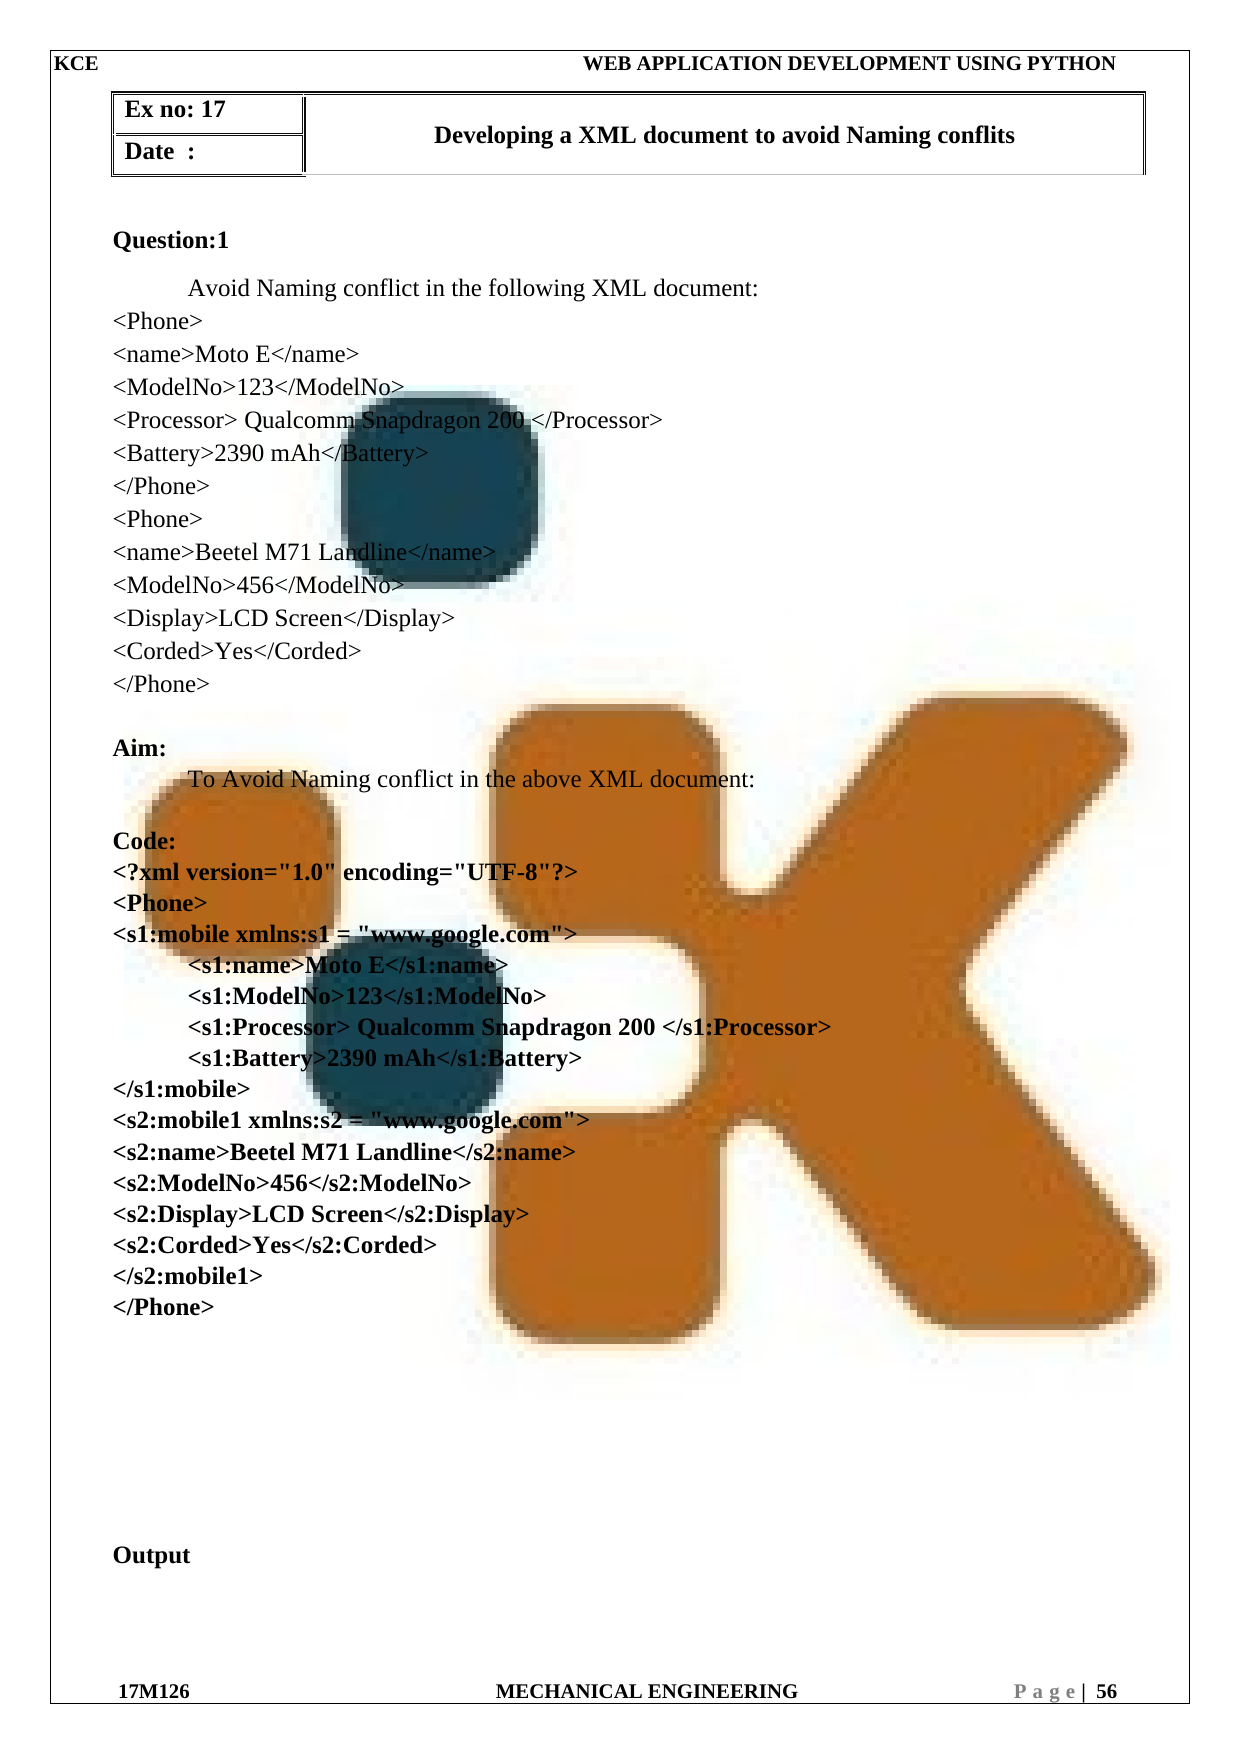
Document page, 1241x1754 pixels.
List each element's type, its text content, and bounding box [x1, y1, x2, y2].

text <s1:Processor> Qualcomm Snapdragon 200 </s1:Processor> [112, 1012, 1181, 1041]
text <?xml version="1.0" encoding="UTF-8"?> [112, 857, 1181, 886]
text <s2:Corded>Yes</s2:Corded> [112, 1230, 1181, 1258]
text <s2:ModelNo>456</s2:ModelNo> [112, 1168, 1181, 1196]
text </s1:mobile> [112, 1074, 1181, 1103]
text <s2:name>Beetel M71 Landline</s2:name> [112, 1137, 1181, 1165]
text Avoid Naming conflict in the following XML document: <Phone> <name>Moto E</name> <ModelNo>123</ModelNo> <Processor> Qualcomm Snapdragon 200 </Processor> <Battery>2390 mAh</Battery> </Phone> <Phone> <name>Beetel M71 Landline</name> <ModelNo>456</ModelNo> <Display>LCD Screen</Display> <Corded>Yes</Corded> </Phone> [112, 273, 1181, 698]
text <s2:mobile1 xmlns:s2 = "www.google.com"> [112, 1106, 1181, 1134]
text <s1:name>Moto E</s1:name> [112, 950, 1181, 979]
picture [124, 793, 1170, 826]
table_header Ex no: 17 [114, 93, 304, 133]
text To Avoid Naming conflict in the above XML document: [112, 764, 1181, 793]
text </Phone> [112, 1292, 1181, 1321]
picture [124, 1321, 1170, 1399]
text Code: [112, 826, 1181, 855]
text <Phone> [112, 888, 1181, 917]
text Aim: [112, 733, 1181, 762]
text <s1:Battery>2390 mAh</s1:Battery> [112, 1043, 1181, 1072]
text Output [112, 1540, 1181, 1569]
text Question:1 [112, 225, 1181, 254]
text <s2:Display>LCD Screen</s2:Display> [112, 1199, 1181, 1227]
table_cell Date : [113, 133, 304, 174]
table_header Developing a XML document to avoid Naming conflits [304, 95, 1143, 174]
text <s1:ModelNo>123</s1:ModelNo> [112, 981, 1181, 1010]
text </s2:mobile1> [112, 1261, 1181, 1289]
text <s1:mobile xmlns:s1 = "www.google.com"> [112, 919, 1181, 948]
picture [124, 698, 1170, 733]
